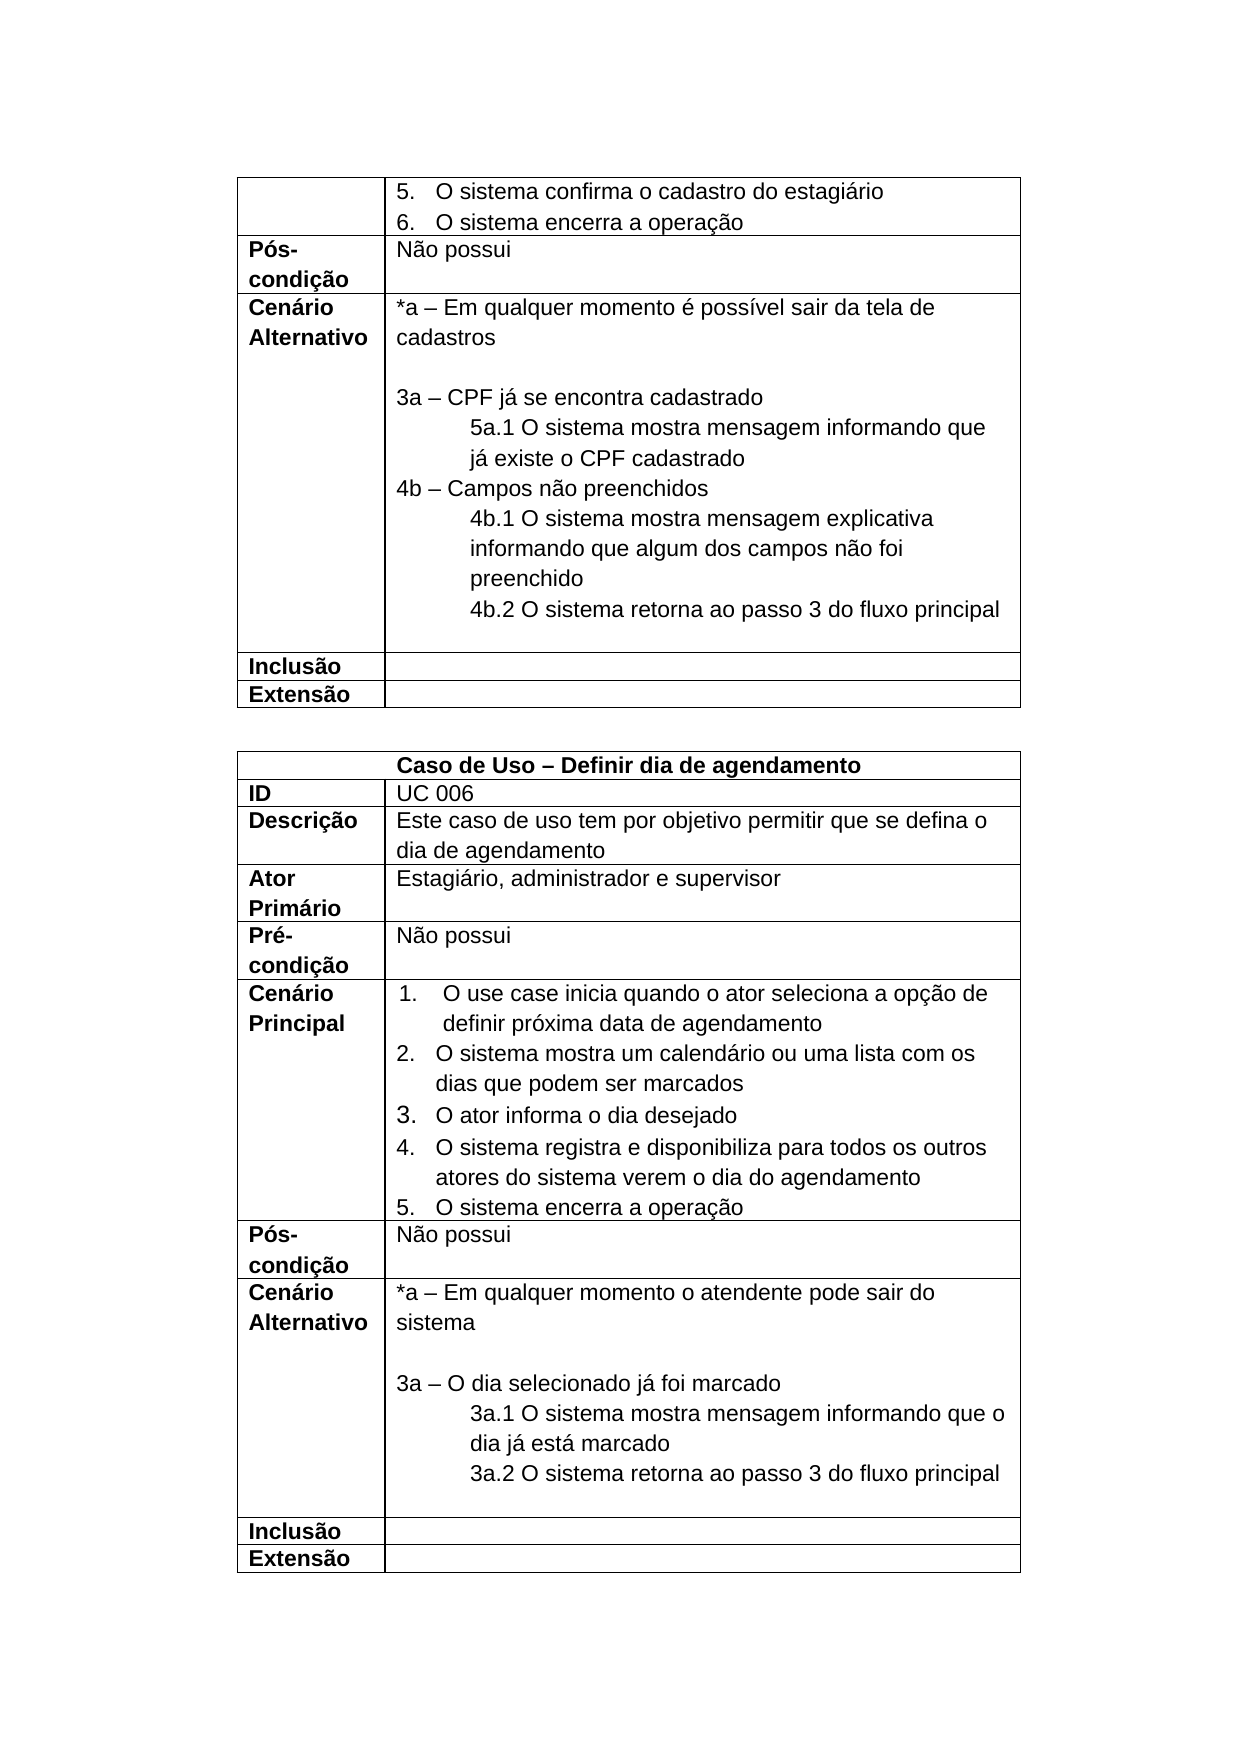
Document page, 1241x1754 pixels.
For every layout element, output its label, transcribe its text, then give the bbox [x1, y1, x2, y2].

table_cell Não possui [386, 922, 1020, 979]
table_cell [386, 681, 1020, 707]
table_cell Não possui [386, 236, 1020, 292]
table_cell Pós-condição [238, 236, 384, 292]
table_cell Pós-condição [238, 1221, 384, 1278]
table_cell [386, 1545, 1020, 1572]
table_cell Inclusão [238, 1518, 384, 1544]
table_cell Extensão [238, 1545, 384, 1572]
table_cell Este caso de uso tem por objetivo permitir que se defina o dia de agendamento [386, 807, 1020, 863]
table_cell [386, 653, 1020, 679]
table_cell Extensão [238, 681, 384, 707]
table_cell [238, 178, 384, 235]
table_cell [386, 1518, 1020, 1544]
table_header Caso de Uso – Definir dia de agendamento [238, 752, 1020, 778]
table_cell Inclusão [238, 653, 384, 679]
table_cell O use case inicia quando o ator seleciona a opção de definir próxima data de agendamento O sistema mostra um calendário ou uma lista com os dias que podem ser marcados O ator informa o dia desejado O sistema registra e disponibiliza para todos os outros atores do sistema verem o dia do agendamento O sistema encerra a operação [386, 980, 1020, 1220]
table_cell Descrição [238, 807, 384, 863]
table_cell ID [238, 780, 384, 806]
table_cell Cenário Alternativo [238, 294, 384, 652]
table_cell O use case inicia quando o supervisor ou administrador seleciona a opção de cadastrar usuário O sistema carrega o formulário para cadastro de estagiário O supervisor ou administrador informa os dados do estagiário de nome, RA, CPF, se é de serviço social ou de direito, login e senha O sistema recebe e valida os dados do estagiário O sistema confirma o cadastro do estagiário O sistema encerra a operação [386, 178, 1020, 235]
table_cell Cenário Alternativo [238, 1279, 384, 1517]
table_cell UC 006 [386, 780, 1020, 806]
table_cell Ator Primário [238, 865, 384, 921]
table_cell Pré-condição [238, 922, 384, 979]
table_cell Cenário Principal [238, 980, 384, 1220]
table_cell *a – Em qualquer momento o atendente pode sair do sistema 3a – O dia selecionado já foi marcado 3a.1 O sistema mostra mensagem informando que o dia já está marcado 3a.2 O sistema retorna ao passo 3 do fluxo principal [386, 1279, 1020, 1517]
table_cell Estagiário, administrador e supervisor [386, 865, 1020, 921]
table_cell Não possui [386, 1221, 1020, 1278]
table_cell *a – Em qualquer momento é possível sair da tela de cadastros 3a – CPF já se encontra cadastrado 5a.1 O sistema mostra mensagem informando que já existe o CPF cadastrado 4b – Campos não preenchidos 4b.1 O sistema mostra mensagem explicativa informando que algum dos campos não foi preenchido 4b.2 O sistema retorna ao passo 3 do fluxo principal [386, 294, 1020, 652]
